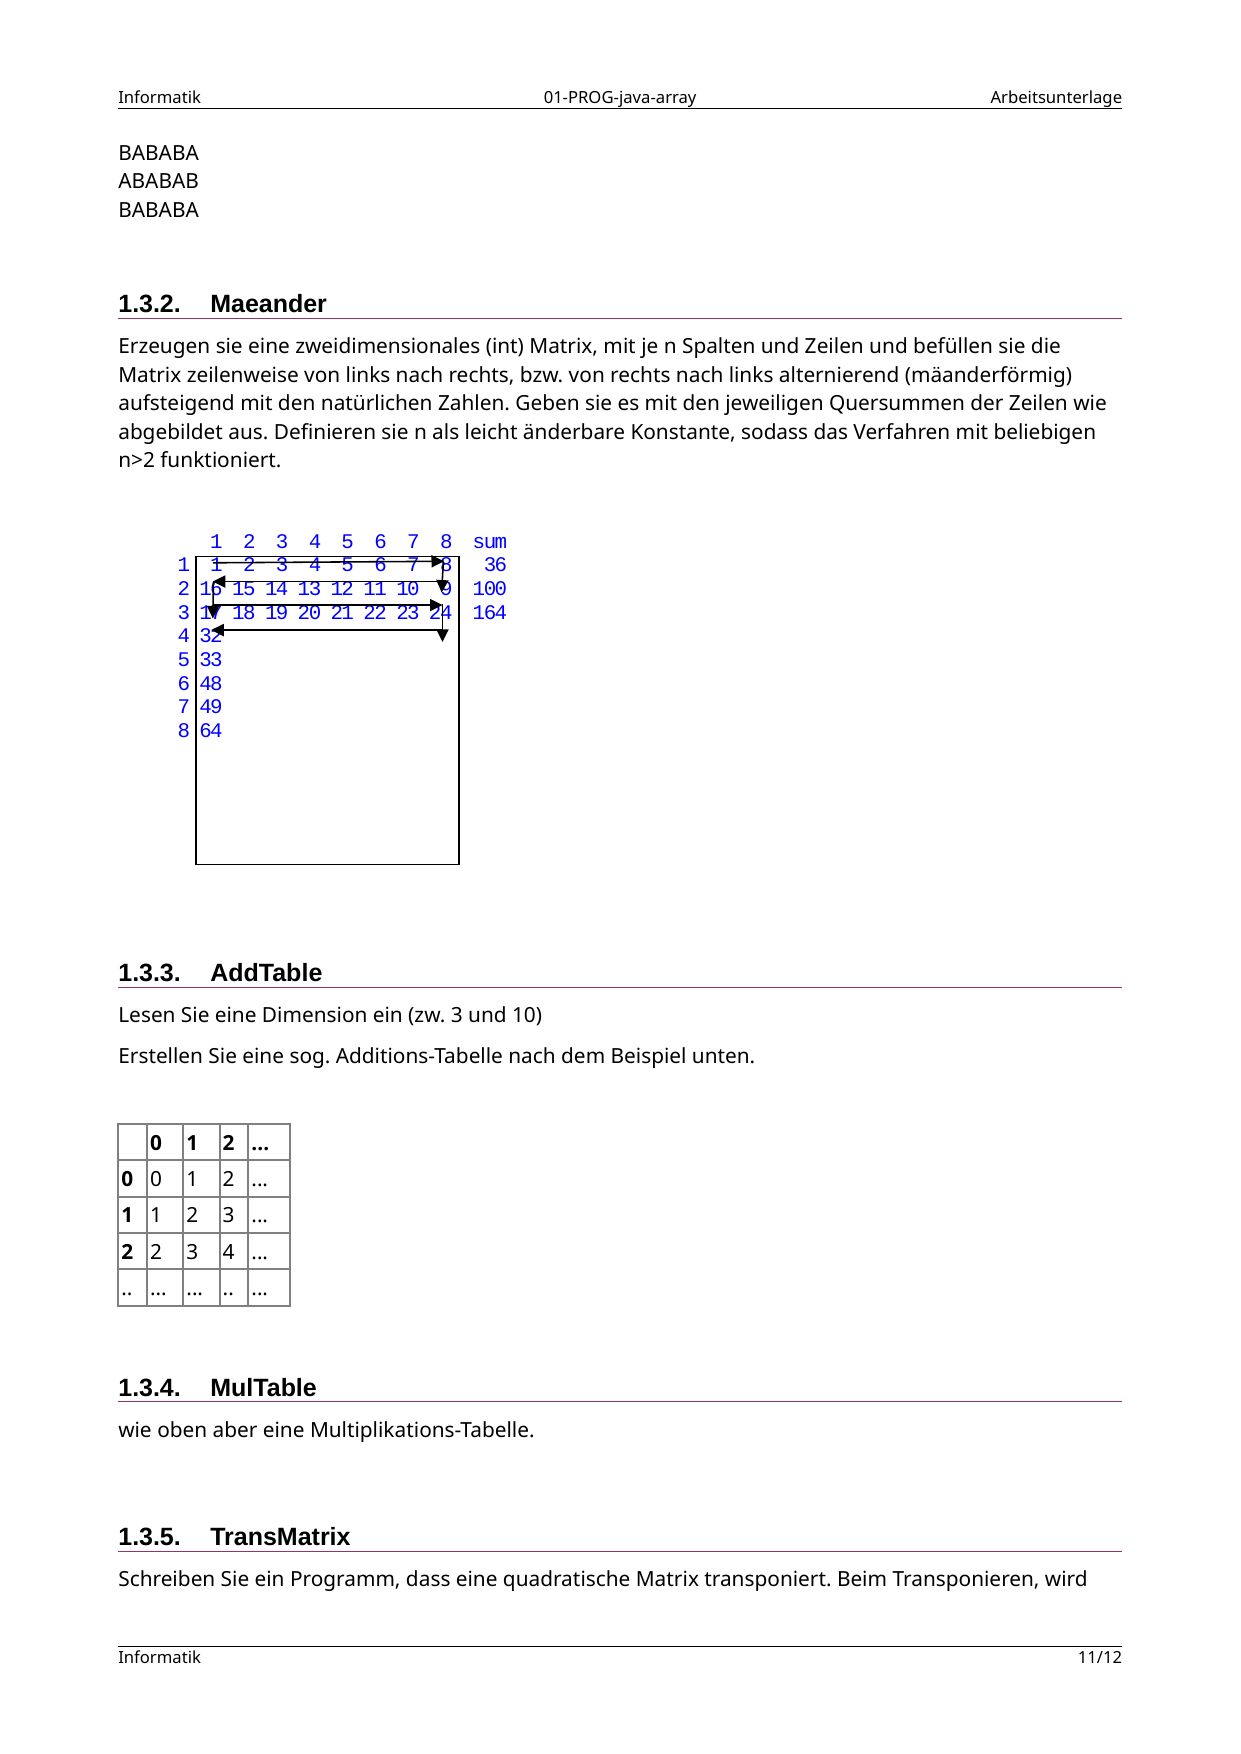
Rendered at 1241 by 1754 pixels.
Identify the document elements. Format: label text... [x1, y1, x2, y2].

table_header [119, 1125, 146, 1159]
text 5 33 [460, 649, 1122, 673]
text ABABAB [118, 166, 1122, 195]
text 4 32 [460, 625, 1122, 649]
table_cell 4 [221, 1234, 247, 1268]
table_cell 3 [184, 1234, 219, 1268]
text Schreiben Sie ein Programm, dass eine quadratische Matrix transponiert. Beim Transponieren, wird [118, 1564, 1122, 1593]
table_cell 1 [119, 1198, 146, 1232]
table_cell ... [249, 1270, 289, 1305]
text 8 64 [460, 720, 1122, 743]
table_cell ... [249, 1198, 289, 1232]
subtitle MulTable [118, 1373, 1122, 1401]
text Erstellen Sie eine sog. Additions-Tabelle nach dem Beispiel unten. [118, 1041, 1122, 1069]
text 6 48 [177, 673, 195, 696]
table_cell 2 [119, 1234, 146, 1268]
text 8 64 [177, 720, 195, 743]
table_cell 1 [148, 1198, 182, 1232]
text 1 1 2 3 4 5 6 7 8 36 [177, 554, 1122, 578]
text 1 2 3 4 5 6 7 8 sum [177, 531, 1122, 554]
table_cell ... [249, 1161, 289, 1196]
subtitle AddTable [118, 958, 1122, 987]
text 7 49 [177, 696, 195, 720]
table_cell .. [119, 1270, 146, 1305]
table_cell ... [148, 1270, 182, 1305]
table_cell ... [249, 1234, 289, 1268]
subtitle TransMatrix [118, 1522, 1122, 1551]
text 2 16 15 14 13 12 11 10 9 100 [460, 578, 1122, 602]
table_cell ... [184, 1270, 219, 1305]
table_cell 3 [221, 1198, 247, 1232]
text BABABA [118, 195, 1122, 223]
text 4 32 [177, 625, 195, 649]
text 3 17 18 19 20 21 22 23 24 164 [460, 602, 1122, 625]
text Lesen Sie eine Dimension ein (zw. 3 und 10) [118, 1000, 1122, 1028]
text wie oben aber eine Multiplikations-Tabelle. [118, 1415, 1122, 1443]
table_header 1 [184, 1125, 219, 1159]
table_cell 2 [184, 1198, 219, 1232]
text Erzeugen sie eine zweidimensionales (int) Matrix, mit je n Spalten und Zeilen und befüllen sie die Matrix zeilenweise von links nach rechts, bzw. von rechts nach links alternierend (mäanderförmig) aufsteigend mit den natürlichen Zahlen. Geben sie es mit den jeweiligen Quersummen der Zeilen wie abgebildet aus. Definieren sie n als leicht änderbare Konstante, sodass das Verfahren mit beliebigen n>2 funktioniert. [118, 331, 1122, 474]
table_header 2 [221, 1125, 247, 1159]
table_header ... [249, 1125, 289, 1159]
text 6 48 [460, 673, 1122, 696]
table_cell .. [221, 1270, 247, 1305]
table_cell 0 [148, 1161, 182, 1196]
table_cell 2 [221, 1161, 247, 1196]
table_cell 1 [184, 1161, 219, 1196]
subtitle Maeander [118, 289, 1122, 318]
text 7 49 [460, 696, 1122, 720]
table_cell 2 [148, 1234, 182, 1268]
table_cell 0 [119, 1161, 146, 1196]
text 5 33 [177, 649, 195, 673]
table_header 0 [148, 1125, 182, 1159]
text BABABA [118, 138, 1122, 166]
